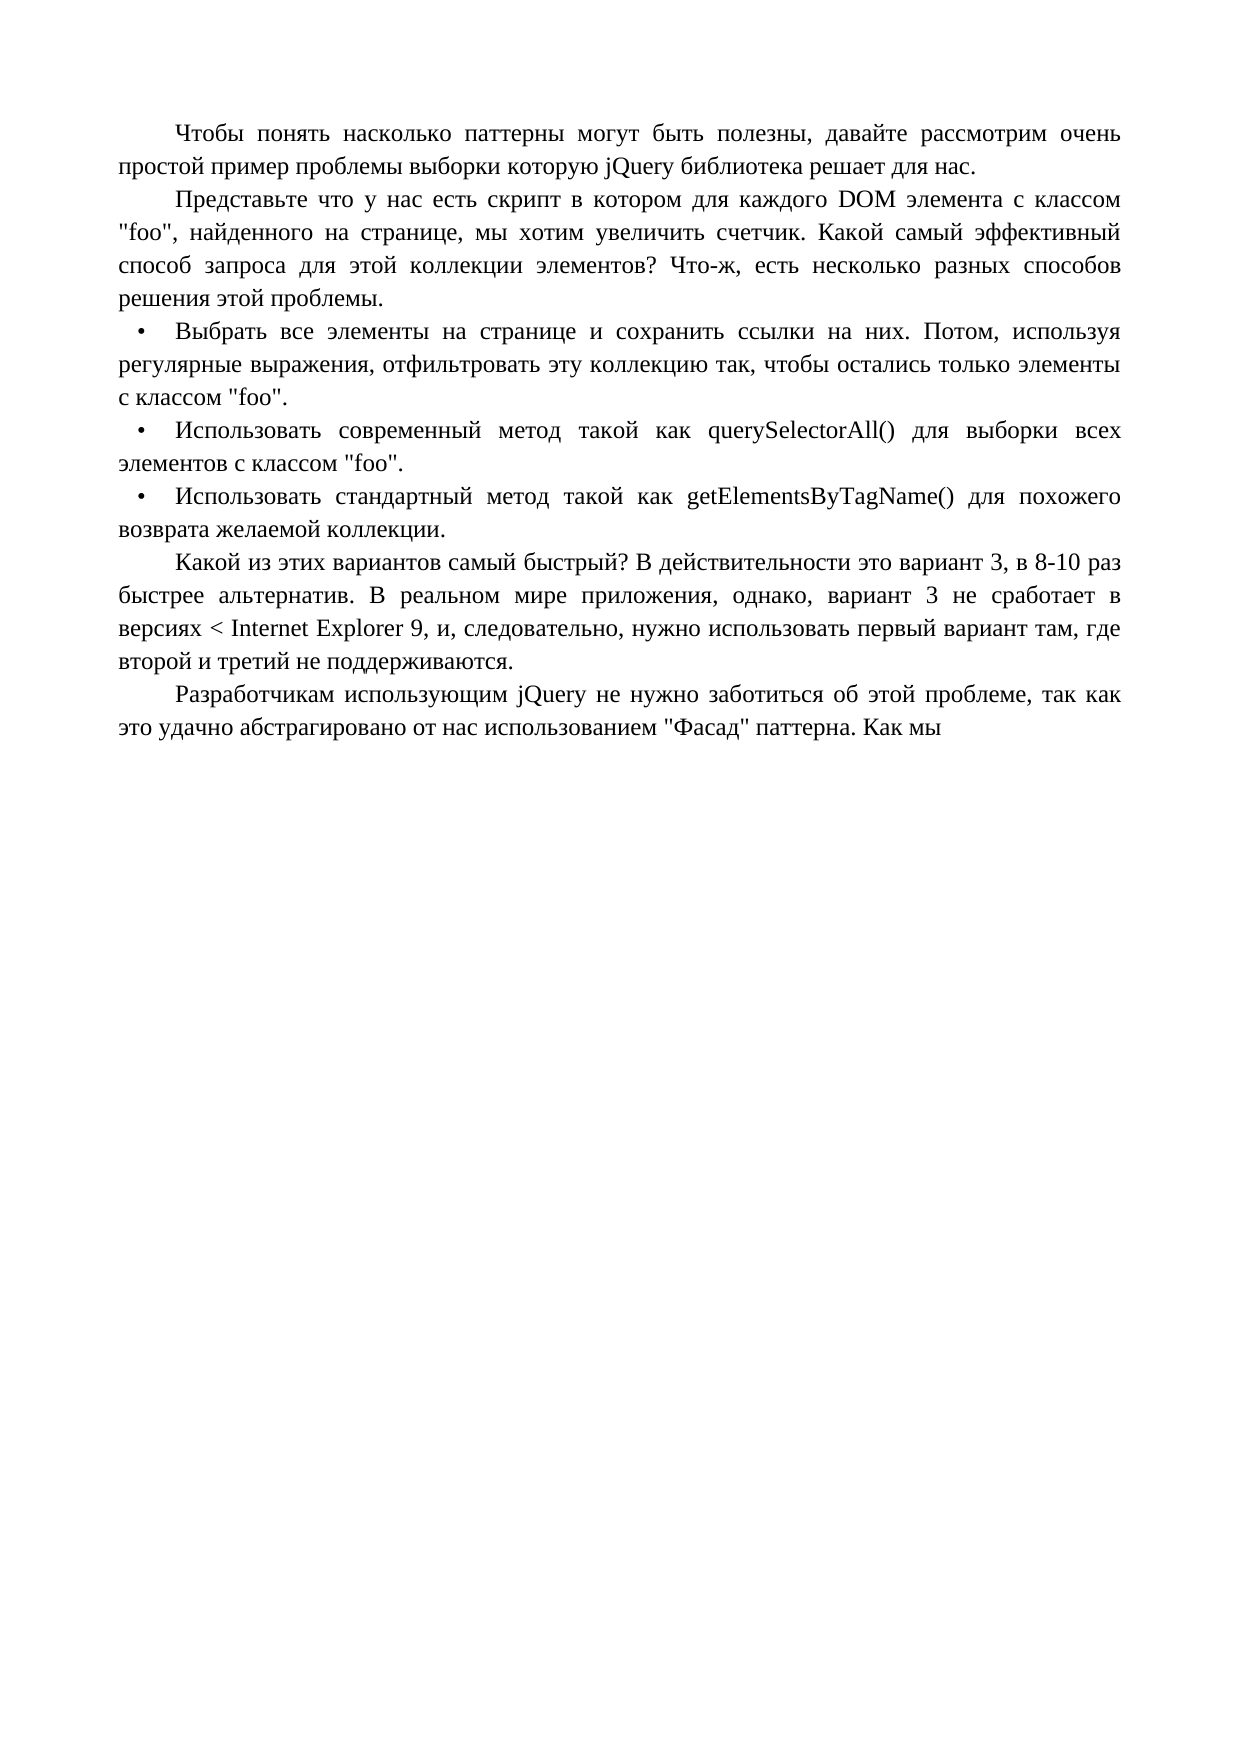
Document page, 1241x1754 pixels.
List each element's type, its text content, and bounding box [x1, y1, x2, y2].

text Представьте что у нас есть скрипт в котором для каждого DOM элемента с классом "foo", найденного на странице, мы хотим увеличить счетчик. Какой самый эффективный способ запроса для этой коллекции элементов? Что-ж, есть несколько разных способов решения этой проблемы. [118, 184, 1122, 312]
list Выбрать все элементы на странице и сохранить ссылки на них. Потом, используя регулярные выражения, отфильтровать эту коллекцию так, чтобы остались только элементы с классом "foo". [81, 316, 1122, 411]
list Использовать стандартный метод такой как getElementsByTagName() для похожего возврата желаемой коллекции. [81, 481, 1122, 543]
text Чтобы понять насколько паттерны могут быть полезны, давайте рассмотрим очень простой пример проблемы выборки которую jQuery библиотека решает для нас. [118, 118, 1122, 180]
list Использовать современный метод такой как querySelectorAll() для выборки всех элементов с классом "foo". [81, 415, 1122, 477]
text Какой из этих вариантов самый быстрый? В действительности это вариант 3, в 8-10 раз быстрее альтернатив. В реальном мире приложения, однако, вариант 3 не сработает в версиях < Internet Explorer 9, и, следовательно, нужно использовать первый вариант там, где второй и третий не поддерживаются. [118, 547, 1122, 675]
text Разработчикам использующим jQuery не нужно заботиться об этой проблеме, так как это удачно абстрагировано от нас использованием "Фасад" паттерна. Как мы [118, 679, 1122, 741]
